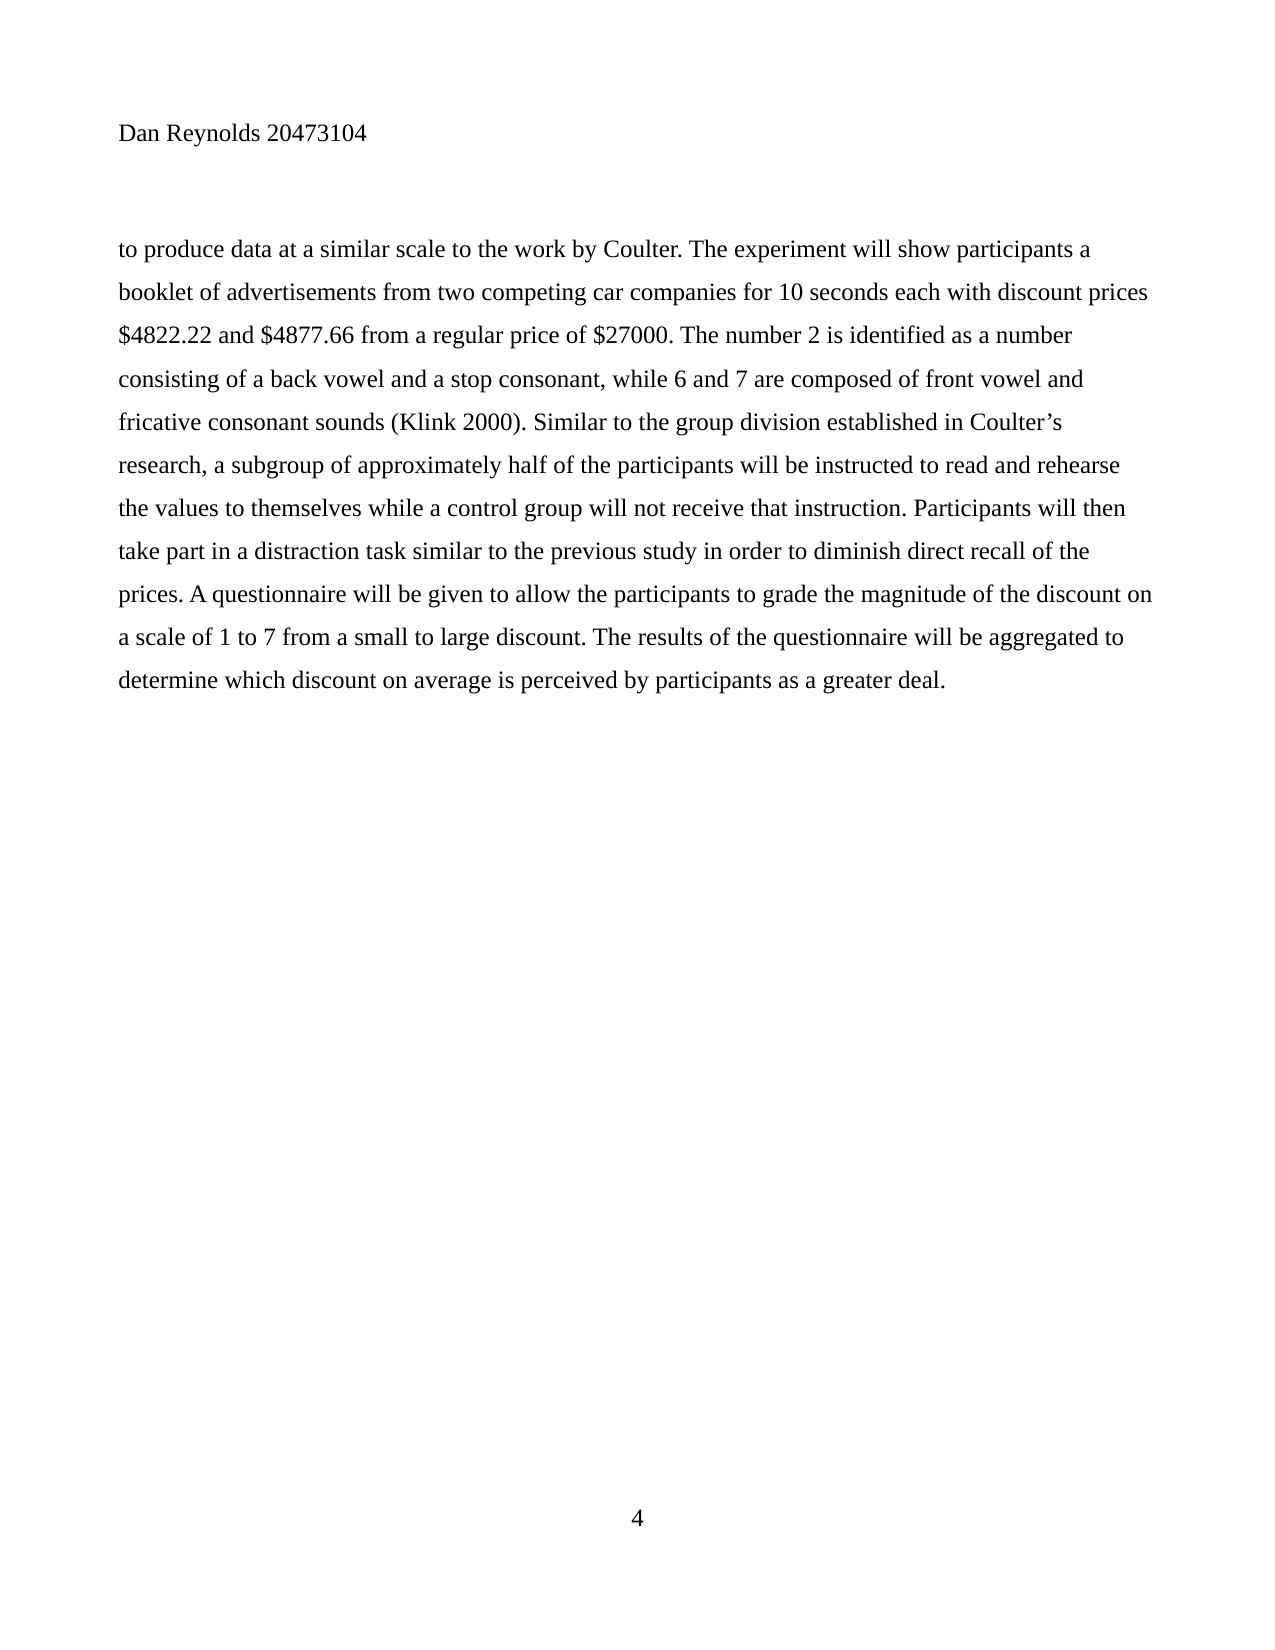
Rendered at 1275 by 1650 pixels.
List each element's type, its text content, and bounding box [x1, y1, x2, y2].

text to produce data at a similar scale to the work by Coulter. The experiment will show participants a booklet of advertisements from two competing car companies for 10 seconds each with discount prices $4822.22 and $4877.66 from a regular price of $27000. The number 2 is identified as a number consisting of a back vowel and a stop consonant, while 6 and 7 are composed of front vowel and fricative consonant sounds (Klink 2000). Similar to the group division established in Coulter’s research, a subgroup of approximately half of the participants will be instructed to read and rehearse the values to themselves while a control group will not receive that instruction. Participants will then take part in a distraction task similar to the previous study in order to diminish direct recall of the prices. A questionnaire will be given to allow the participants to grade the magnitude of the discount on a scale of 1 to 7 from a small to large discount. The results of the questionnaire will be aggregated to determine which discount on average is perceived by participants as a greater deal. [118, 234, 1157, 694]
